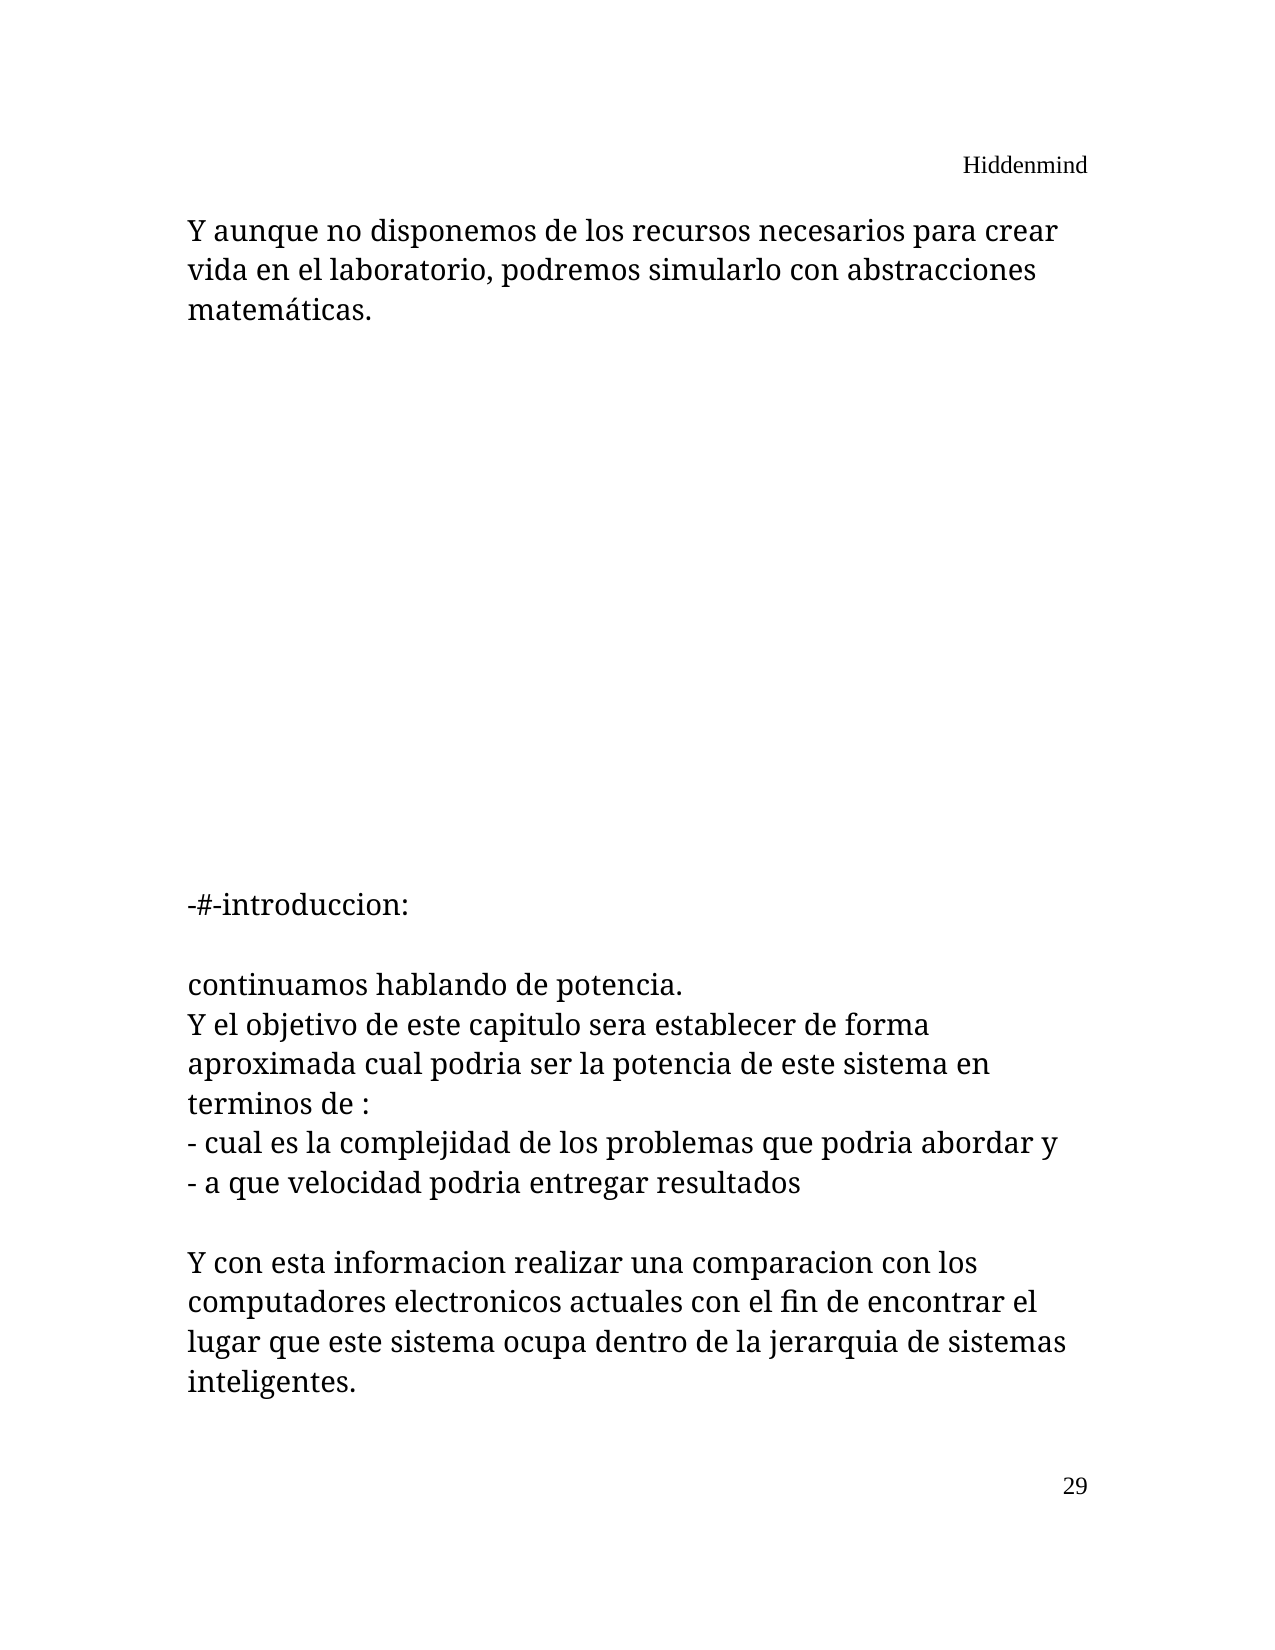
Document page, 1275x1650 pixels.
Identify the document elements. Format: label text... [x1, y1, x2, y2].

text Y aunque no disponemos de los recursos necesarios para crear vida en el laboratorio, podremos simularlo con abstracciones matemáticas. [187, 210, 1087, 329]
text - a que velocidad podria entregar resultados [187, 1162, 1087, 1202]
text - cual es la complejidad de los problemas que podria abordar y [187, 1123, 1087, 1162]
text Y el objetivo de este capitulo sera establecer de forma aproximada cual podria ser la potencia de este sistema en terminos de : [187, 1004, 1087, 1123]
text Y con esta informacion realizar una comparacion con los computadores electronicos actuales con el fin de encontrar el lugar que este sistema ocupa dentro de la jerarquia de sistemas inteligentes. [187, 1242, 1087, 1401]
text -#-introduccion: [187, 885, 1087, 924]
text continuamos hablando de potencia. [187, 964, 1087, 1004]
